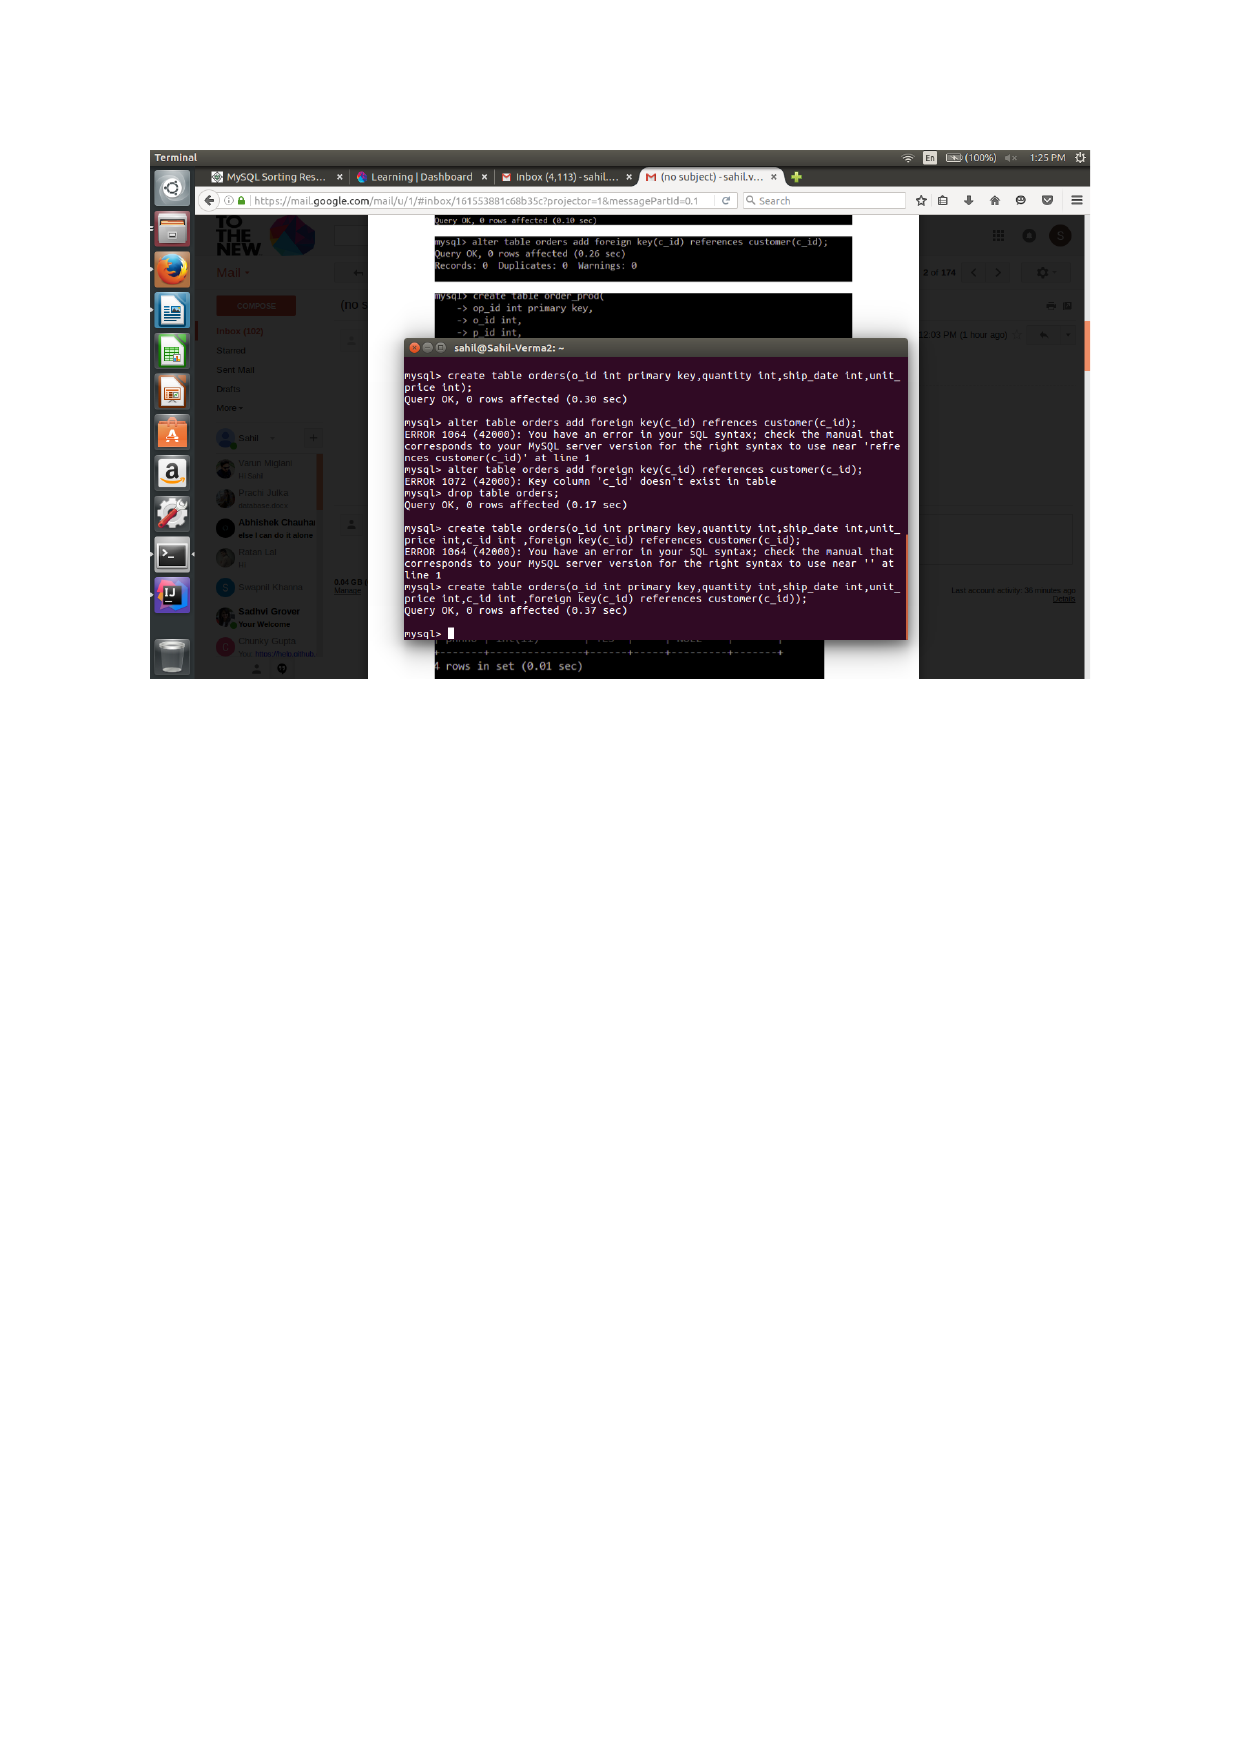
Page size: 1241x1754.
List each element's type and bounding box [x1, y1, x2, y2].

picture [150, 150, 1091, 679]
